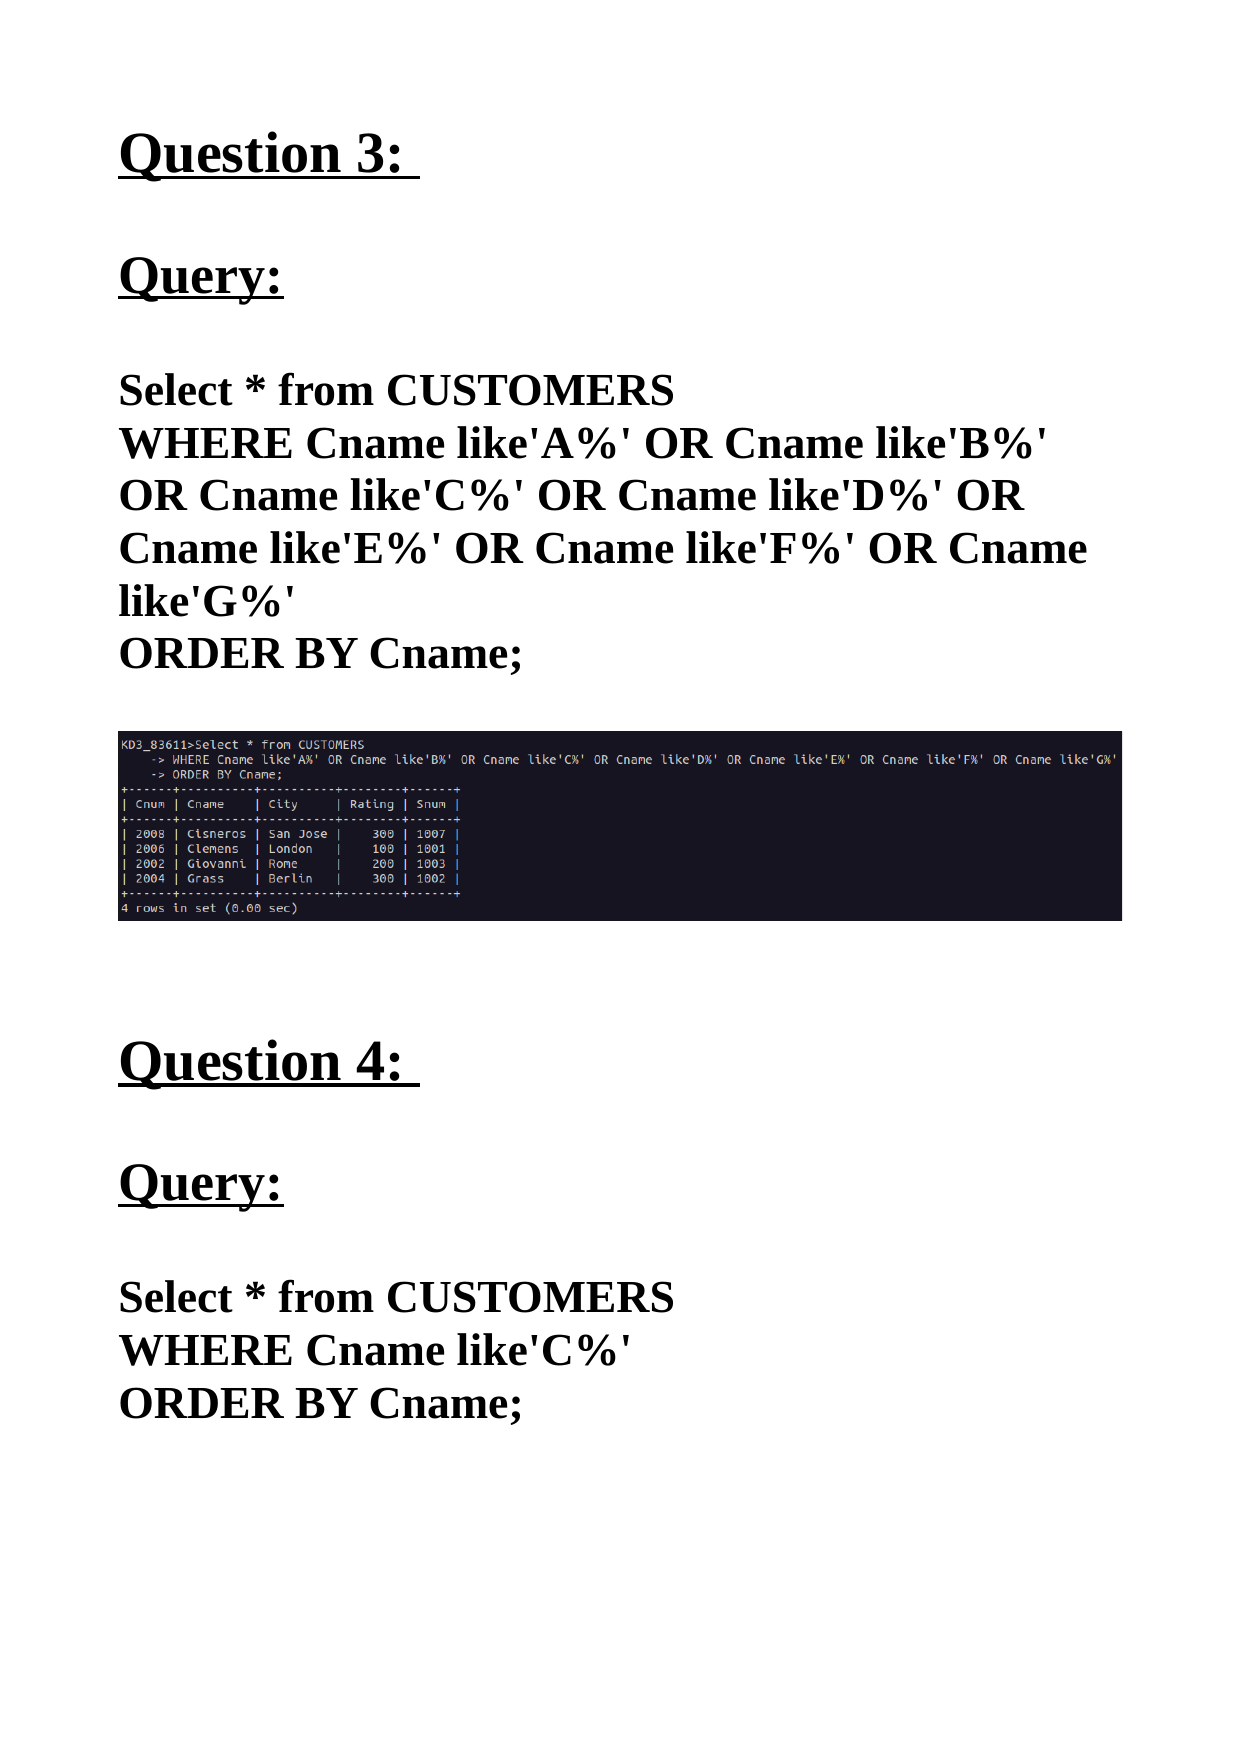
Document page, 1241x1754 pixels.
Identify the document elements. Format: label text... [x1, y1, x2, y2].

text Select * from CUSTOMERS [118, 362, 1122, 415]
text Question 4: [118, 1026, 1122, 1093]
text ORDER BY Cname; [118, 626, 1122, 679]
text Select * from CUSTOMERS [118, 1270, 1122, 1323]
text WHERE Cname like'C%' [118, 1323, 1122, 1375]
text Query: [118, 1150, 1122, 1212]
picture [118, 731, 1123, 921]
text ORDER BY Cname; [118, 1375, 1122, 1428]
text Query: [118, 243, 1122, 305]
text Question 3: [118, 118, 1122, 185]
text WHERE Cname like'A%' OR Cname like'B%' OR Cname like'C%' OR Cname like'D%' OR Cname like'E%' OR Cname like'F%' OR Cname like'G%' [118, 415, 1122, 626]
